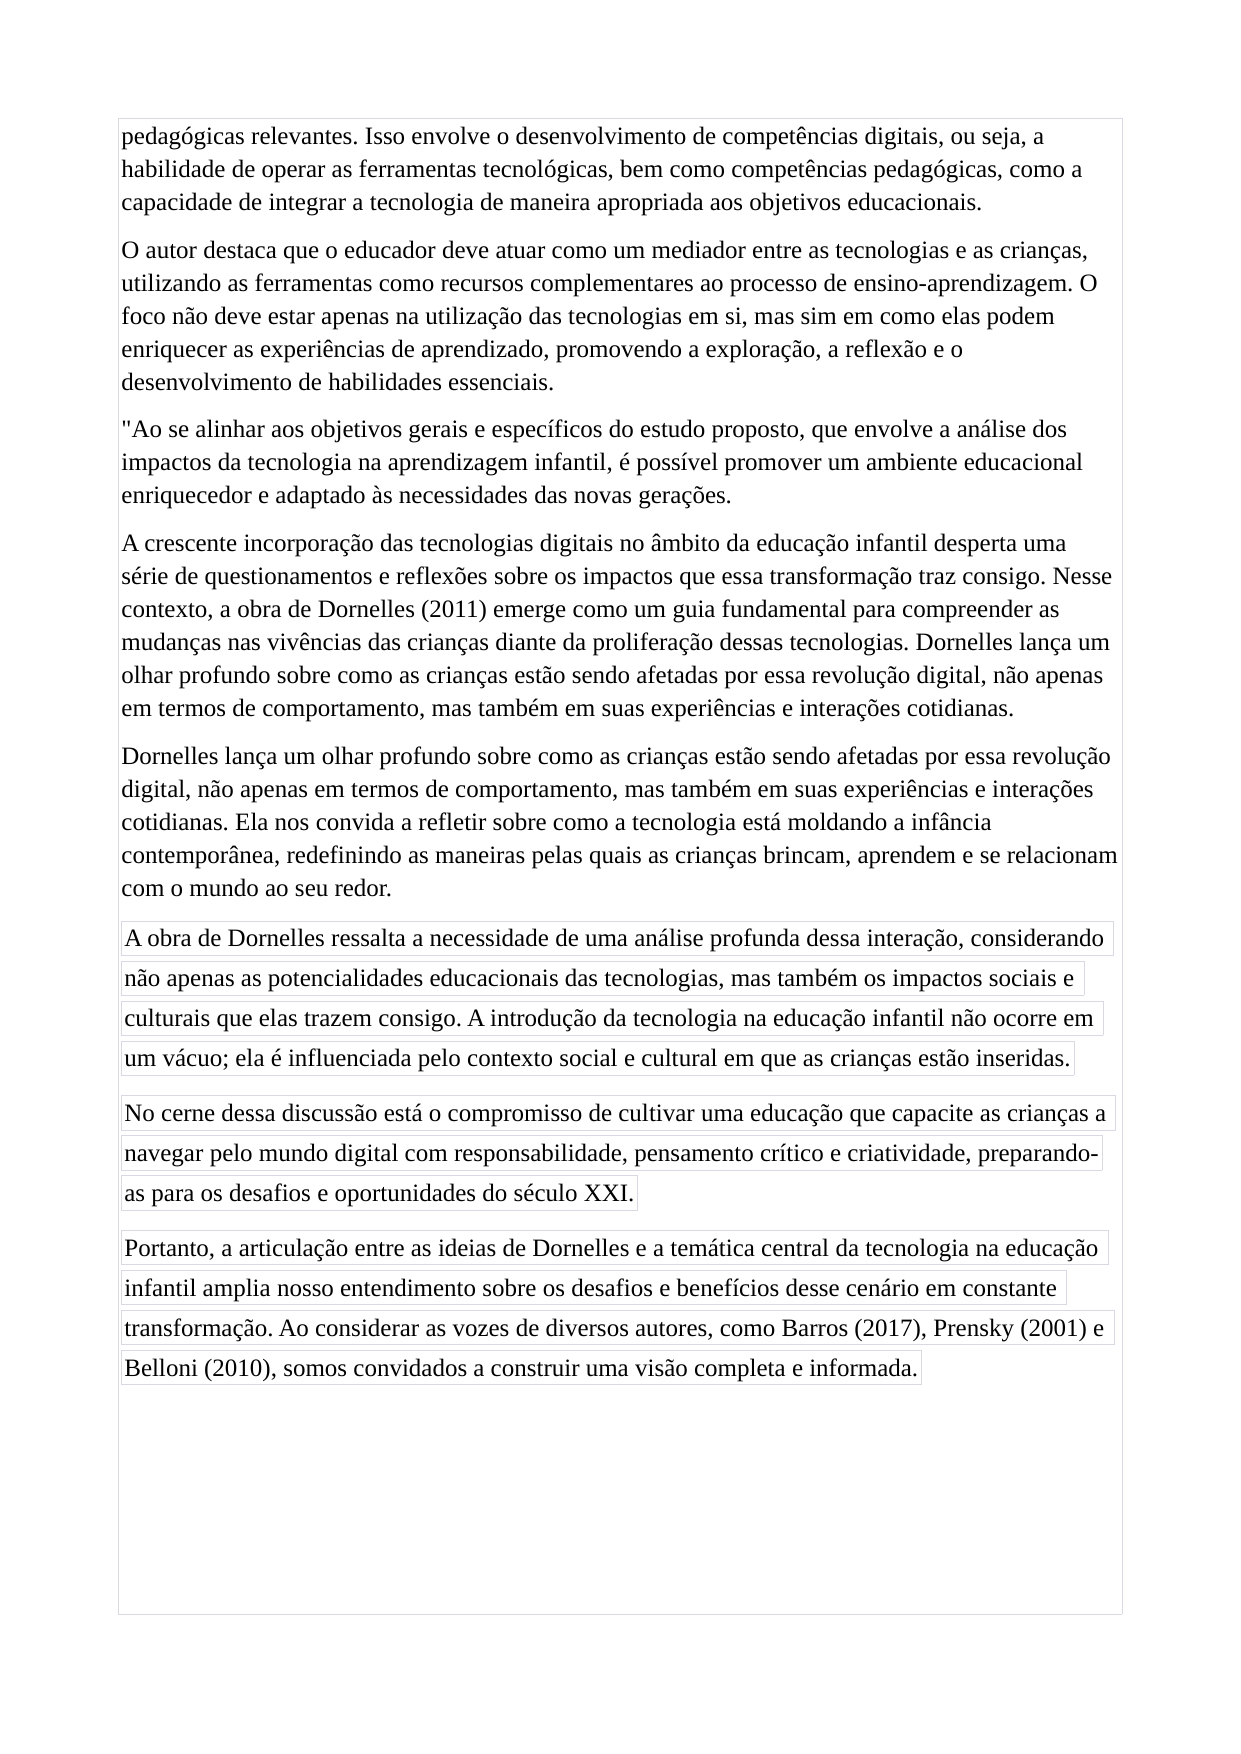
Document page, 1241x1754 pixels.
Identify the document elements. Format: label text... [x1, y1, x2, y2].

text pedagógicas relevantes. Isso envolve o desenvolvimento de competências digitais, ou seja, a habilidade de operar as ferramentas tecnológicas, bem como competências pedagógicas, como a capacidade de integrar a tecnologia de maneira apropriada aos objetivos educacionais. [119, 119, 1122, 216]
text A crescente incorporação das tecnologias digitais no âmbito da educação infantil desperta uma série de questionamentos e reflexões sobre os impactos que essa transformação traz consigo. Nesse contexto, a obra de Dornelles (2011) emerge como um guia fundamental para compreender as mudanças nas vivências das crianças diante da proliferação dessas tecnologias. Dornelles lança um olhar profundo sobre como as crianças estão sendo afetadas por essa revolução digital, não apenas em termos de comportamento, mas também em suas experiências e interações cotidianas. [119, 525, 1122, 722]
text "Ao se alinhar aos objetivos gerais e específicos do estudo proposto, que envolve a análise dos impactos da tecnologia na aprendizagem infantil, é possível promover um ambiente educacional enriquecedor e adaptado às necessidades das novas gerações. [119, 411, 1122, 509]
text No cerne dessa discussão está o compromisso de cultivar uma educação que capacite as crianças a navegar pelo mundo digital com responsabilidade, pensamento crítico e criatividade, preparando-as para os desafios e oportunidades do século XXI. [119, 1092, 1122, 1210]
text A obra de Dornelles ressalta a necessidade de uma análise profunda dessa interação, considerando não apenas as potencialidades educacionais das tecnologias, mas também os impactos sociais e culturais que elas trazem consigo. A introdução da tecnologia na educação infantil não ocorre em um vácuo; ela é influenciada pelo contexto social e cultural em que as crianças estão inseridas. [119, 917, 1122, 1075]
text O autor destaca que o educador deve atuar como um mediador entre as tecnologias e as crianças, utilizando as ferramentas como recursos complementares ao processo de ensino-aprendizagem. O foco não deve estar apenas na utilização das tecnologias em si, mas sim em como elas podem enriquecer as experiências de aprendizado, promovendo a exploração, a reflexão e o desenvolvimento de habilidades essenciais. [119, 232, 1122, 396]
text Portanto, a articulação entre as ideias de Dornelles e a temática central da tecnologia na educação infantil amplia nosso entendimento sobre os desafios e benefícios desse cenário em constante transformação. Ao considerar as vozes de diversos autores, como Barros (2017), Prensky (2001) e Belloni (2010), somos convidados a construir uma visão completa e informada. [119, 1227, 1122, 1384]
text Dornelles lança um olhar profundo sobre como as crianças estão sendo afetadas por essa revolução digital, não apenas em termos de comportamento, mas também em suas experiências e interações cotidianas. Ela nos convida a refletir sobre como a tecnologia está moldando a infância contemporânea, redefinindo as maneiras pelas quais as crianças brincam, aprendem e se relacionam com o mundo ao seu redor. [119, 738, 1122, 902]
